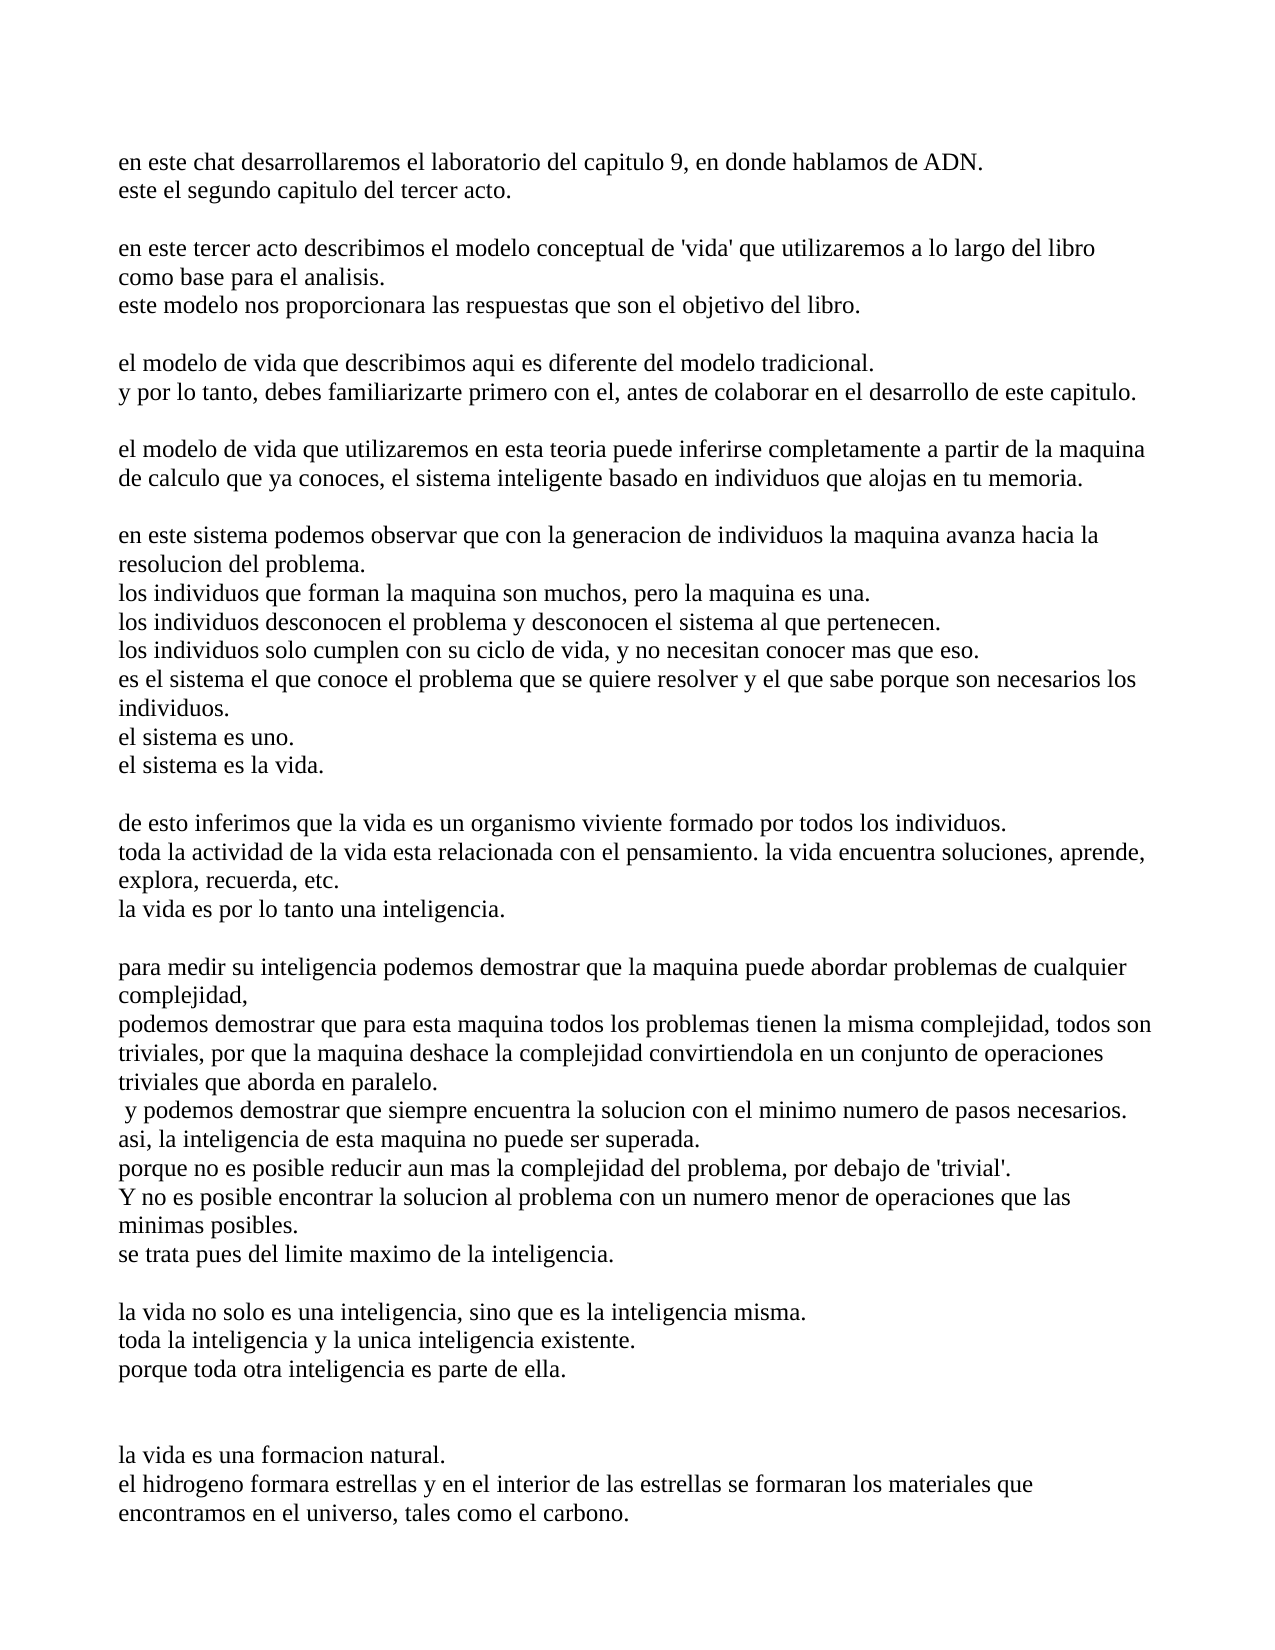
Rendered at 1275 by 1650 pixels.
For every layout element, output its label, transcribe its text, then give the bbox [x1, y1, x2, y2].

text el hidrogeno formara estrellas y en el interior de las estrellas se formaran los materiales que encontramos en el universo, tales como el carbono. [118, 1469, 1157, 1527]
text porque no es posible reducir aun mas la complejidad del problema, por debajo de 'trivial'. [118, 1153, 1157, 1182]
text Y no es posible encontrar la solucion al problema con un numero menor de operaciones que las minimas posibles. [118, 1182, 1157, 1239]
text el modelo de vida que utilizaremos en esta teoria puede inferirse completamente a partir de la maquina de calculo que ya conoces, el sistema inteligente basado en individuos que alojas en tu memoria. [118, 434, 1157, 492]
text el sistema es la vida. [118, 751, 1157, 779]
text en este tercer acto describimos el modelo conceptual de 'vida' que utilizaremos a lo largo del libro como base para el analisis. [118, 233, 1157, 291]
text este modelo nos proporcionara las respuestas que son el objetivo del libro. [118, 291, 1157, 319]
text porque toda otra inteligencia es parte de ella. [118, 1354, 1157, 1383]
text la vida no solo es una inteligencia, sino que es la inteligencia misma. [118, 1297, 1157, 1326]
text en este chat desarrollaremos el laboratorio del capitulo 9, en donde hablamos de ADN. [118, 147, 1157, 176]
text podemos demostrar que para esta maquina todos los problemas tienen la misma complejidad, todos son triviales, por que la maquina deshace la complejidad convirtiendola en un conjunto de operaciones triviales que aborda en paralelo. [118, 1009, 1157, 1096]
text toda la actividad de la vida esta relacionada con el pensamiento. la vida encuentra soluciones, aprende, explora, recuerda, etc. [118, 837, 1157, 894]
text este el segundo capitulo del tercer acto. [118, 176, 1157, 204]
text los individuos solo cumplen con su ciclo de vida, y no necesitan conocer mas que eso. [118, 636, 1157, 664]
text es el sistema el que conoce el problema que se quiere resolver y el que sabe porque son necesarios los individuos. [118, 664, 1157, 722]
text la vida es una formacion natural. [118, 1441, 1157, 1469]
text para medir su inteligencia podemos demostrar que la maquina puede abordar problemas de cualquier complejidad, [118, 952, 1157, 1009]
text se trata pues del limite maximo de la inteligencia. [118, 1239, 1157, 1268]
text y por lo tanto, debes familiarizarte primero con el, antes de colaborar en el desarrollo de este capitulo. [118, 377, 1157, 406]
text asi, la inteligencia de esta maquina no puede ser superada. [118, 1124, 1157, 1153]
text la vida es por lo tanto una inteligencia. [118, 894, 1157, 923]
text de esto inferimos que la vida es un organismo viviente formado por todos los individuos. [118, 808, 1157, 837]
text el sistema es uno. [118, 722, 1157, 751]
text toda la inteligencia y la unica inteligencia existente. [118, 1326, 1157, 1354]
text el modelo de vida que describimos aqui es diferente del modelo tradicional. [118, 348, 1157, 377]
text y podemos demostrar que siempre encuentra la solucion con el minimo numero de pasos necesarios. [118, 1096, 1157, 1124]
text los individuos que forman la maquina son muchos, pero la maquina es una. [118, 578, 1157, 607]
text los individuos desconocen el problema y desconocen el sistema al que pertenecen. [118, 607, 1157, 636]
text en este sistema podemos observar que con la generacion de individuos la maquina avanza hacia la resolucion del problema. [118, 521, 1157, 578]
